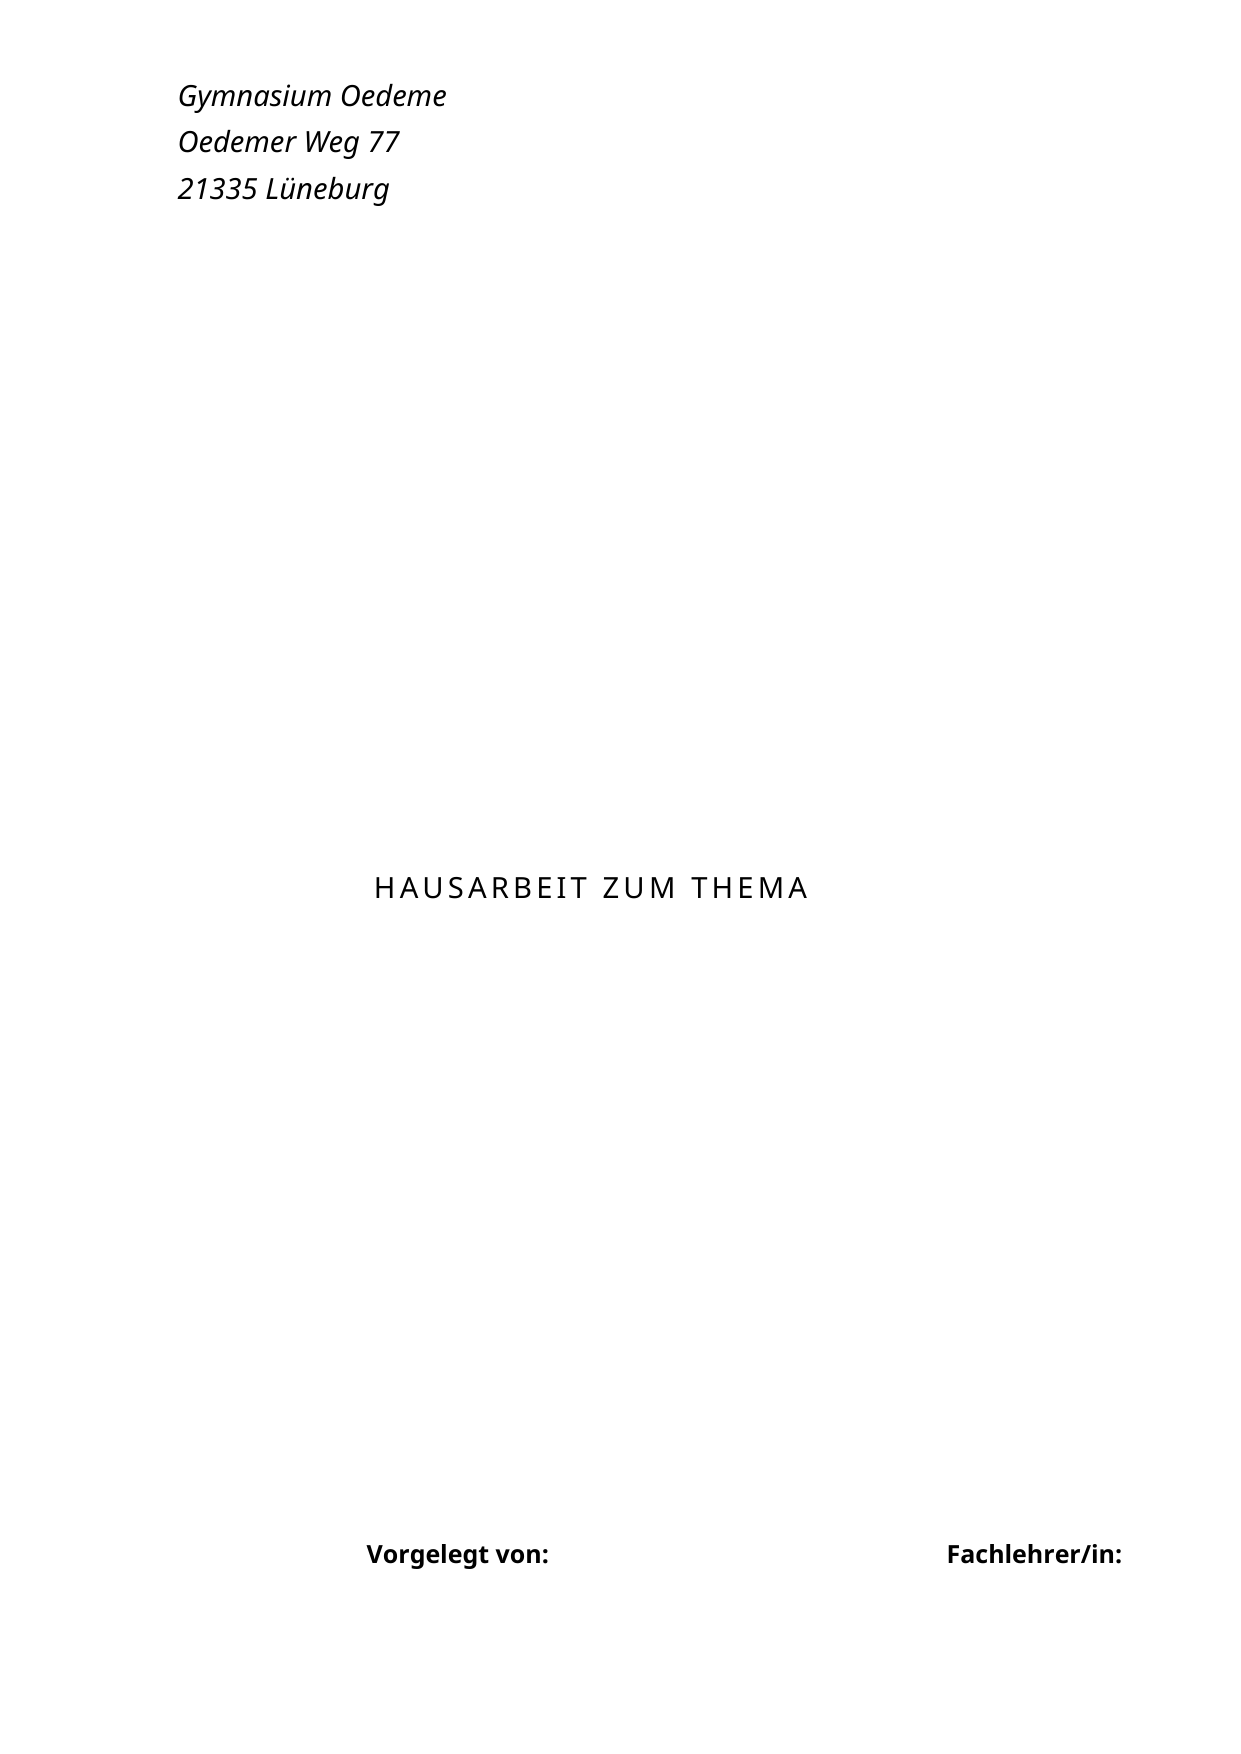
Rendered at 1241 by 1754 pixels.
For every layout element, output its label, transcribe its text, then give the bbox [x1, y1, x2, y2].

text 21335 Lüneburg [177, 168, 1004, 208]
table_cell [679, 1590, 1122, 1619]
table_header Fachlehrer/in: [679, 1537, 1122, 1590]
text Hausarbeit zum Thema [177, 868, 1004, 907]
text Gymnasium Oedeme [177, 75, 1004, 115]
table_cell [236, 1590, 679, 1619]
table_header Vorgelegt von: [236, 1537, 679, 1590]
text Oedemer Weg 77 [177, 122, 1004, 161]
